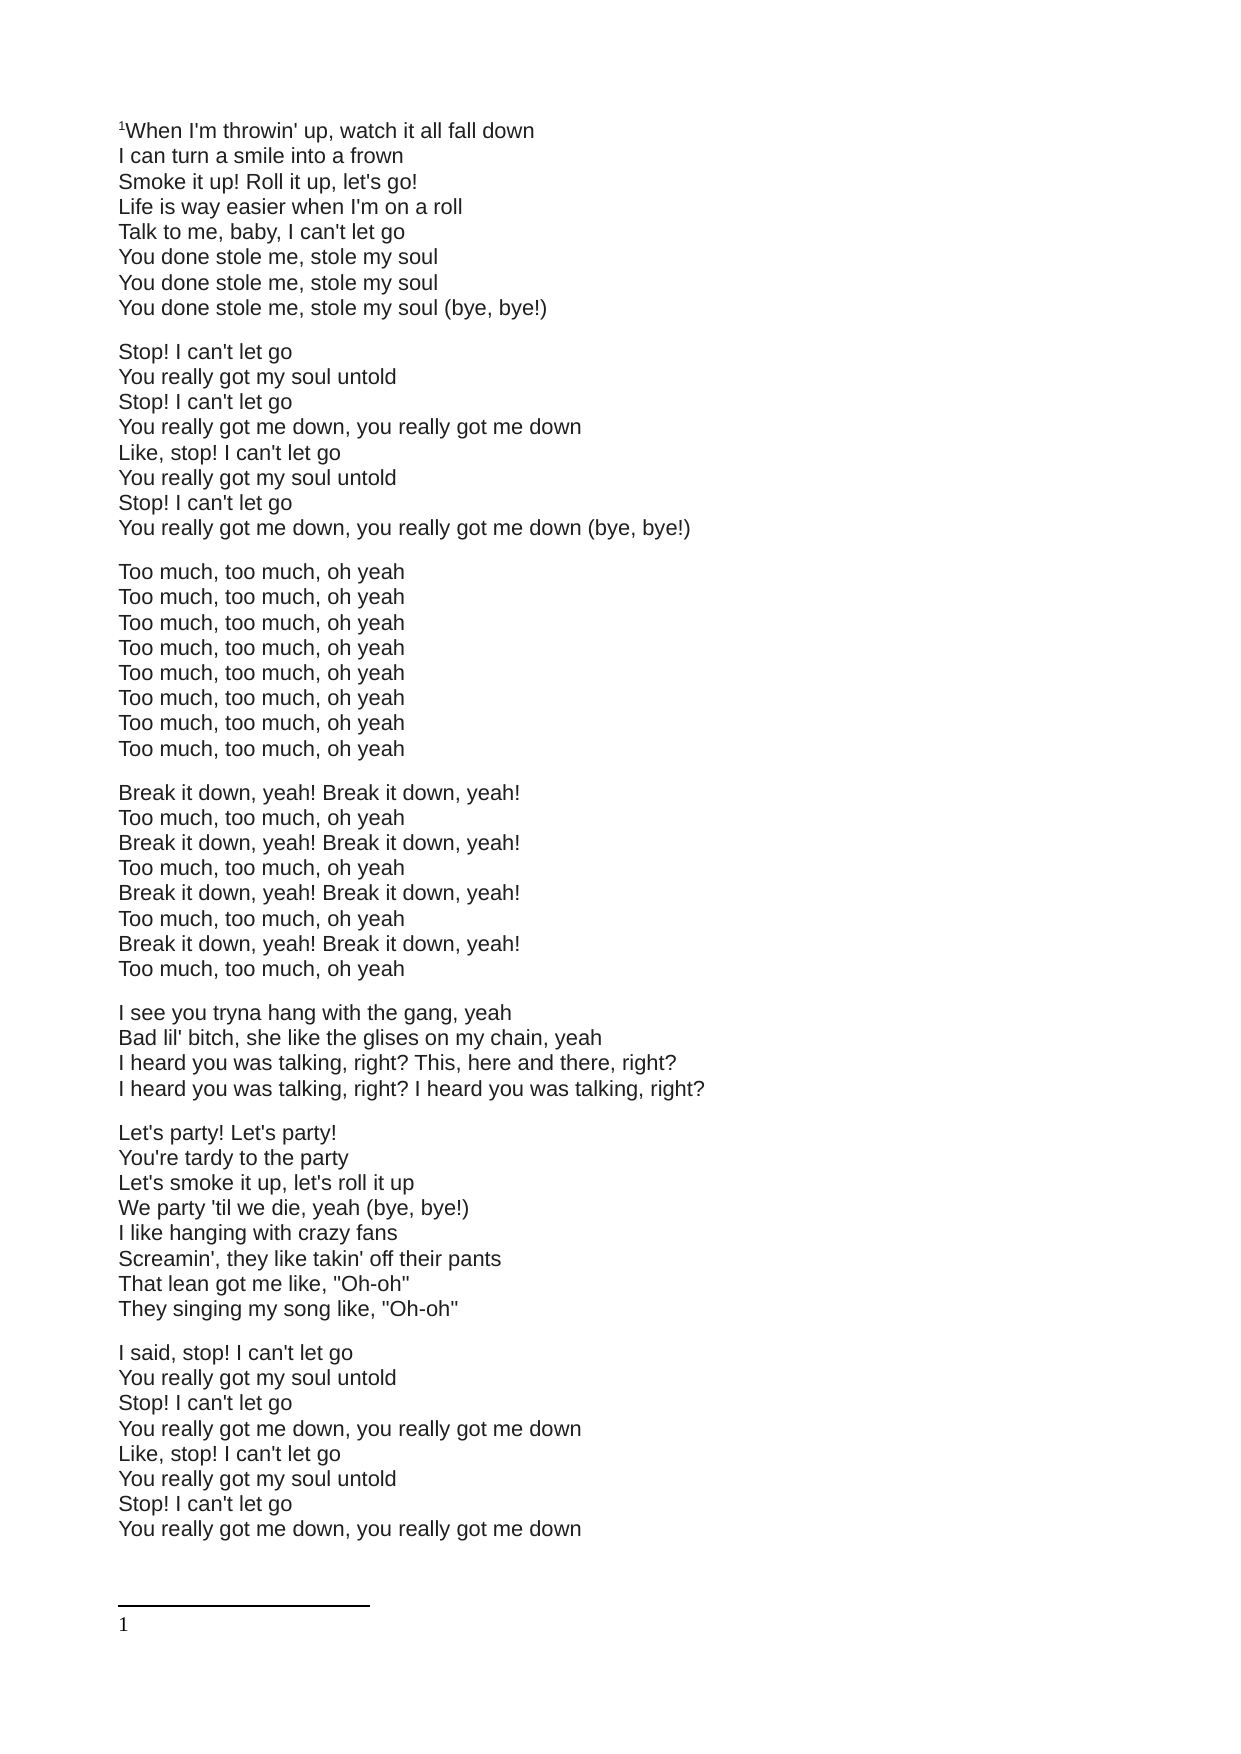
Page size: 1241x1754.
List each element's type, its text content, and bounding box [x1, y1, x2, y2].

text Let's party! Let's party! You're tardy to the party Let's smoke it up, let's roll it up We party 'til we die, yeah (bye, bye!) I like hanging with crazy fans Screamin', they like takin' off their pants That lean got me like, "Oh-oh" They singing my song like, "Oh-oh" [118, 1119, 1122, 1321]
text Stop! I can't let go You really got my soul untold Stop! I can't let go You really got me down, you really got me down Like, stop! I can't let go You really got my soul untold Stop! I can't let go You really got me down, you really got me down (bye, bye!) [118, 338, 1122, 540]
text Break it down, yeah! Break it down, yeah! Too much, too much, oh yeah Break it down, yeah! Break it down, yeah! Too much, too much, oh yeah Break it down, yeah! Break it down, yeah! Too much, too much, oh yeah Break it down, yeah! Break it down, yeah! Too much, too much, oh yeah [118, 779, 1122, 981]
text When I'm throwin' up, watch it all fall down I can turn a smile into a frown Smoke it up! Roll it up, let's go! Life is way easier when I'm on a roll Talk to me, baby, I can't let go You done stole me, stole my soul You done stole me, stole my soul You done stole me, stole my soul (bye, bye!) [118, 118, 1122, 320]
text Too much, too much, oh yeah Too much, too much, oh yeah Too much, too much, oh yeah Too much, too much, oh yeah Too much, too much, oh yeah Too much, too much, oh yeah Too much, too much, oh yeah Too much, too much, oh yeah [118, 559, 1122, 761]
text I said, stop! I can't let go You really got my soul untold Stop! I can't let go You really got me down, you really got me down Like, stop! I can't let go You really got my soul untold Stop! I can't let go You really got me down, you really got me down [118, 1340, 1122, 1541]
text I see you tryna hang with the gang, yeah Bad lil' bitch, she like the glises on my chain, yeah I heard you was talking, right? This, here and there, right? I heard you was talking, right? I heard you was talking, right? [118, 1000, 1122, 1101]
